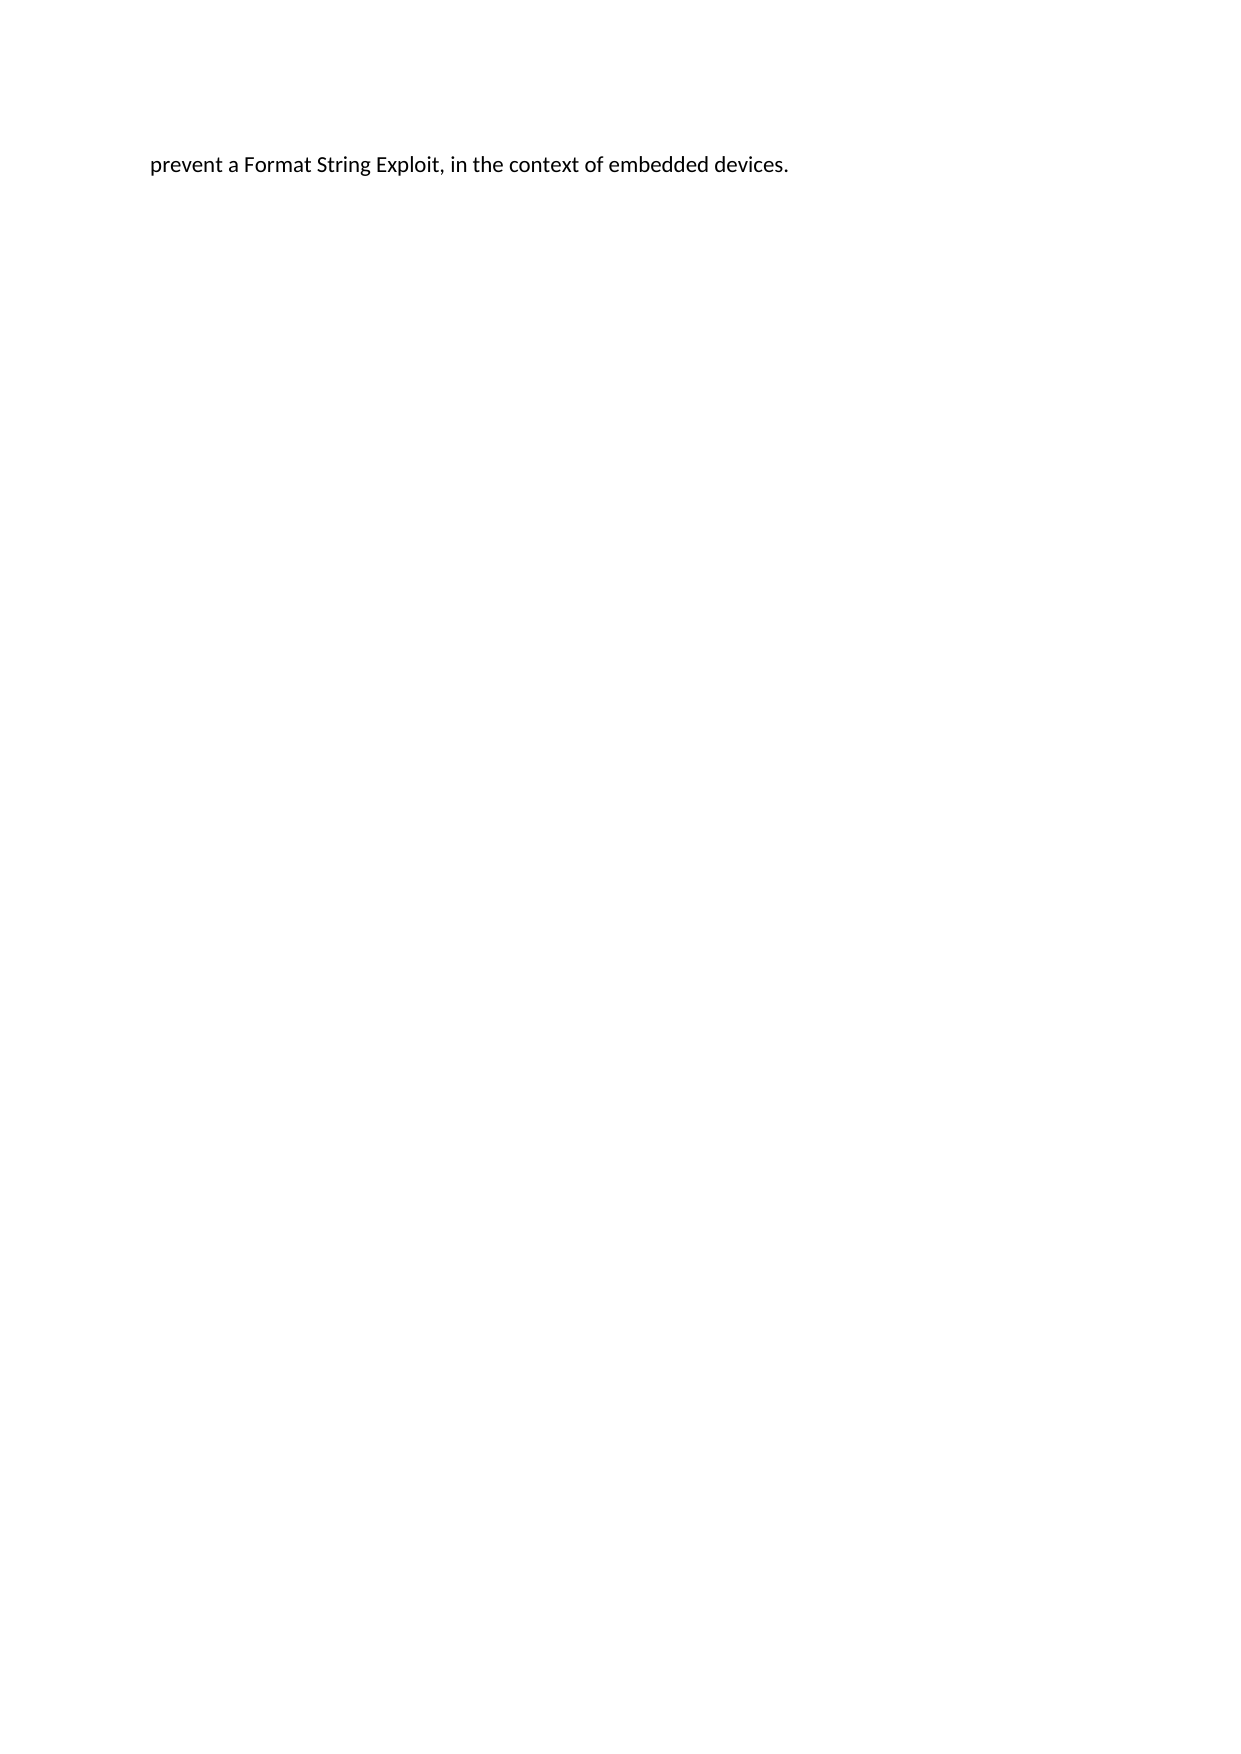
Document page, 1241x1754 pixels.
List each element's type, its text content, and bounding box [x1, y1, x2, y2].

text prevent a Format String Exploit, in the context of embedded devices. [150, 150, 1090, 178]
